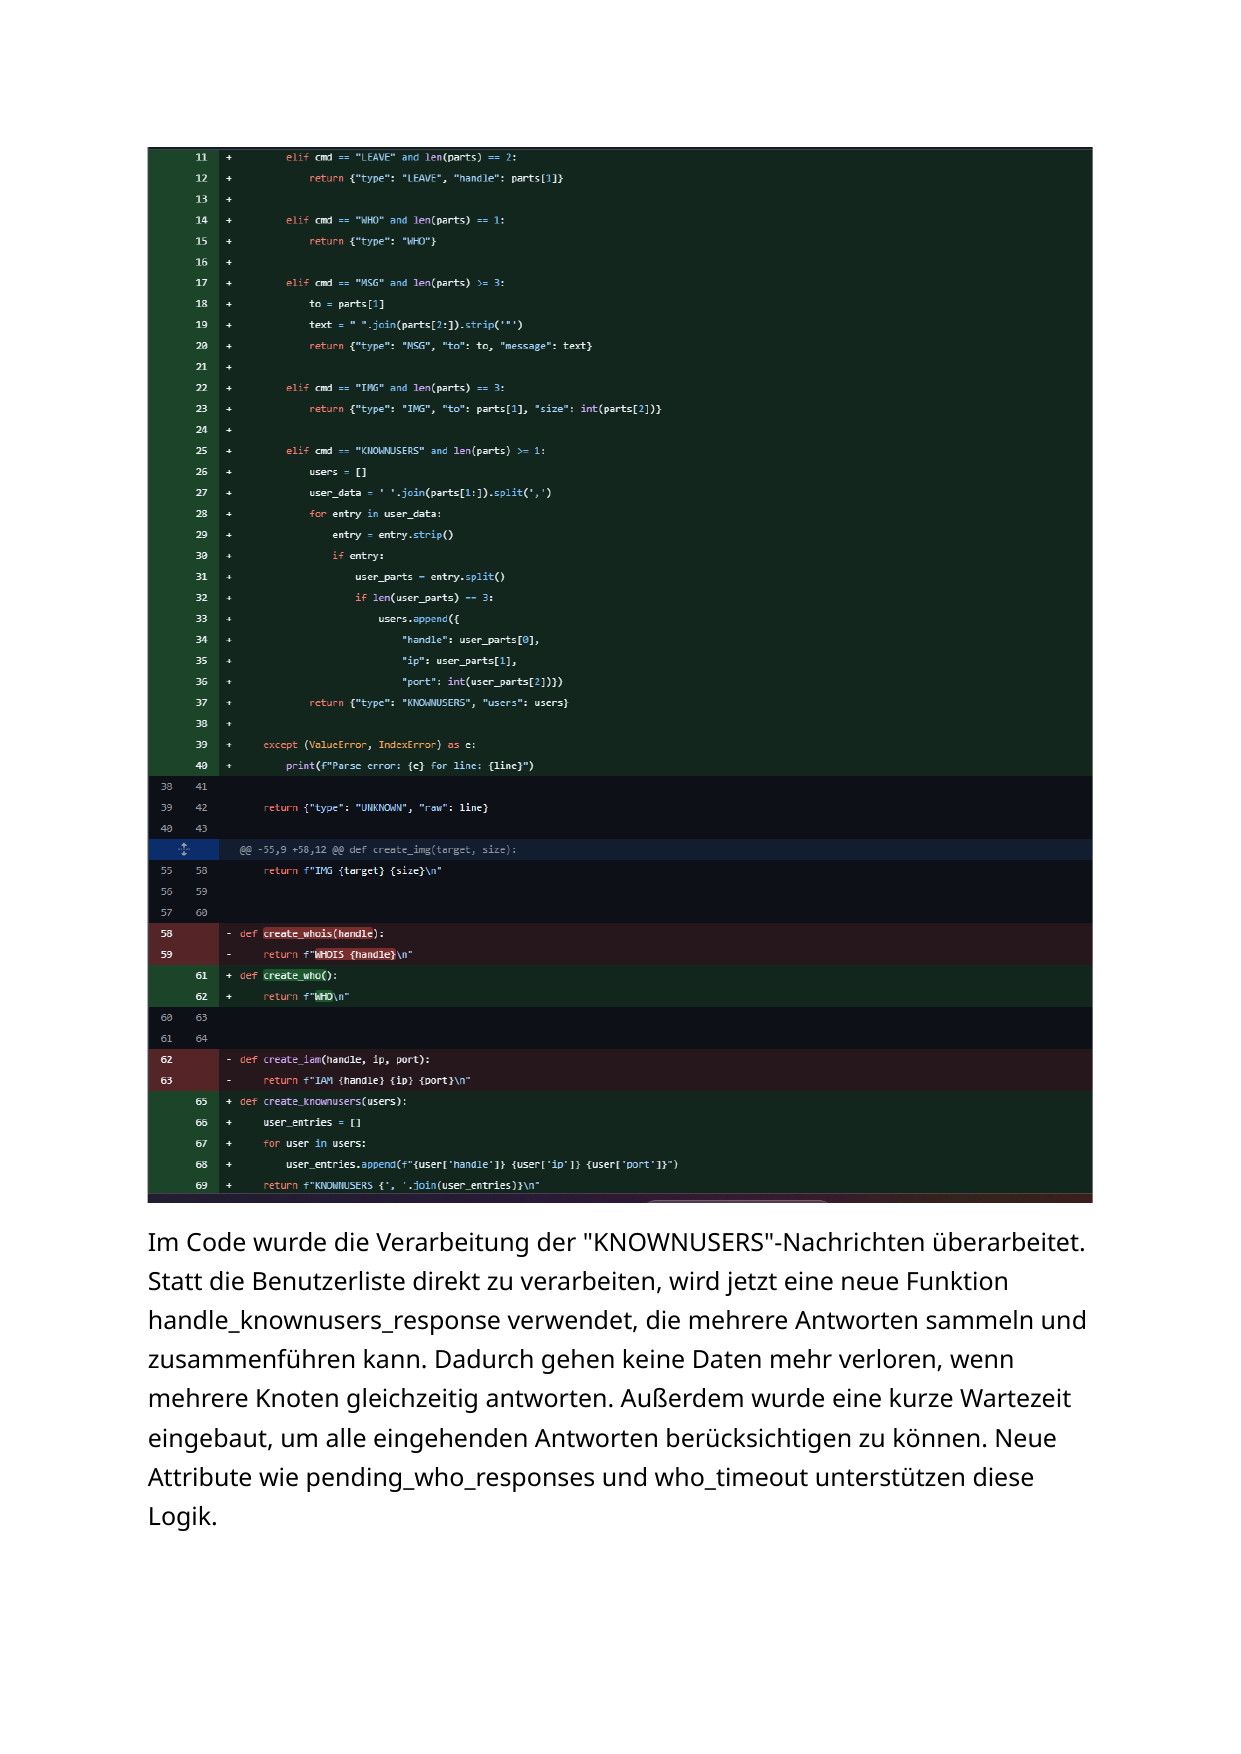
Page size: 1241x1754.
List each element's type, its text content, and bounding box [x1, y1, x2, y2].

text Im Code wurde die Verarbeitung der "KNOWNUSERS"-Nachrichten überarbeitet. Statt die Benutzerliste direkt zu verarbeiten, wird jetzt eine neue Funktion handle_knownusers_response verwendet, die mehrere Antworten sammeln und zusammenführen kann. Dadurch gehen keine Daten mehr verloren, wenn mehrere Knoten gleichzeitig antworten. Außerdem wurde eine kurze Wartezeit eingebaut, um alle eingehenden Antworten berücksichtigen zu können. Neue Attribute wie pending_who_responses und who_timeout unterstützen diese Logik. [148, 1224, 1093, 1533]
